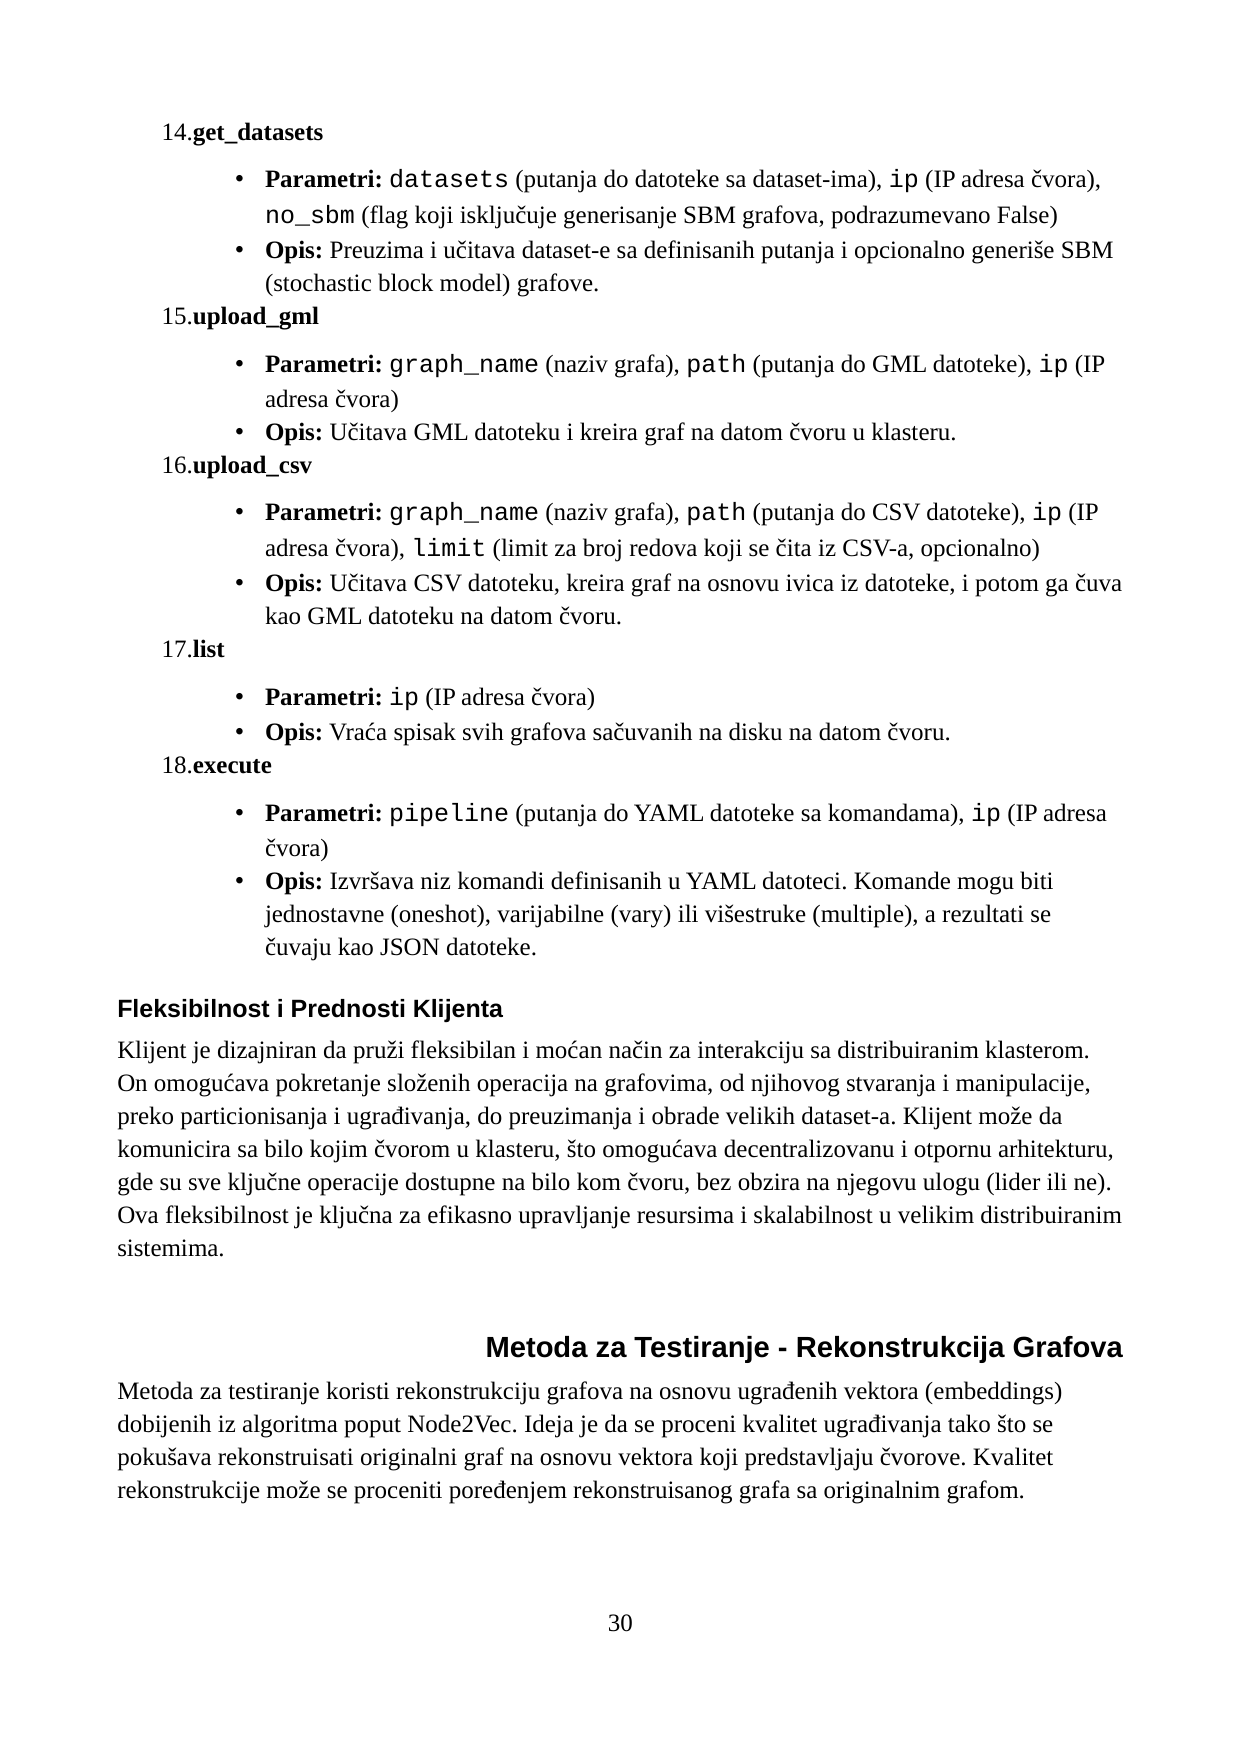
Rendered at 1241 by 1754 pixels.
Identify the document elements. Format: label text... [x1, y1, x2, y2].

list execute [161, 750, 1123, 779]
list list [161, 634, 1123, 663]
subtitle Metoda za Testiranje - Rekonstrukcija Grafova [117, 1331, 1123, 1364]
list Parametri: datasets (putanja do datoteke sa dataset-ima), ip (IP adresa čvora), no_sbm (flag koji isključuje generisanje SBM grafova, podrazumevano False) [235, 164, 1123, 231]
list Opis: Učitava CSV datoteku, kreira graf na osnovu ivica iz datoteke, i potom ga čuva kao GML datoteku na datom čvoru. [235, 568, 1123, 630]
list Parametri: ip (IP adresa čvora) [235, 682, 1123, 712]
list get_datasets [161, 117, 1123, 146]
list Parametri: graph_name (naziv grafa), path (putanja do CSV datoteke), ip (IP adresa čvora), limit (limit za broj redova koji se čita iz CSV-a, opcionalno) [235, 497, 1123, 563]
list upload_gml [161, 301, 1123, 330]
list Opis: Vraća spisak svih grafova sačuvanih na disku na datom čvoru. [235, 717, 1123, 746]
list Parametri: pipeline (putanja do YAML datoteke sa komandama), ip (IP adresa čvora) [235, 798, 1123, 862]
list Opis: Preuzima i učitava dataset-e sa definisanih putanja i opcionalno generiše SBM (stochastic block model) grafove. [235, 235, 1123, 297]
text Klijent je dizajniran da pruži fleksibilan i moćan način za interakciju sa distribuiranim klasterom. On omogućava pokretanje složenih operacija na grafovima, od njihovog stvaranja i manipulacije, preko particionisanja i ugrađivanja, do preuzimanja i obrade velikih dataset-a. Klijent može da komunicira sa bilo kojim čvorom u klasteru, što omogućava decentralizovanu i otpornu arhitekturu, gde su sve ključne operacije dostupne na bilo kom čvoru, bez obzira na njegovu ulogu (lider ili ne). Ova fleksibilnost je ključna za efikasno upravljanje resursima i skalabilnost u velikim distribuiranim sistemima. [117, 1035, 1123, 1262]
list Opis: Učitava GML datoteku i kreira graf na datom čvoru u klasteru. [235, 417, 1123, 446]
list upload_csv [161, 450, 1123, 479]
list Opis: Izvršava niz komandi definisanih u YAML datoteci. Komande mogu biti jednostavne (oneshot), varijabilne (vary) ili višestruke (multiple), a rezultati se čuvaju kao JSON datoteke. [235, 866, 1123, 961]
list Parametri: graph_name (naziv grafa), path (putanja do GML datoteke), ip (IP adresa čvora) [235, 349, 1123, 413]
subtitle Fleksibilnost i Prednosti Klijenta [117, 994, 1123, 1023]
text Metoda za testiranje koristi rekonstrukciju grafova na osnovu ugrađenih vektora (embeddings) dobijenih iz algoritma poput Node2Vec. Ideja je da se proceni kvalitet ugrađivanja tako što se pokušava rekonstruisati originalni graf na osnovu vektora koji predstavljaju čvorove. Kvalitet rekonstrukcije može se proceniti poređenjem rekonstruisanog grafa sa originalnim grafom. [117, 1376, 1123, 1504]
